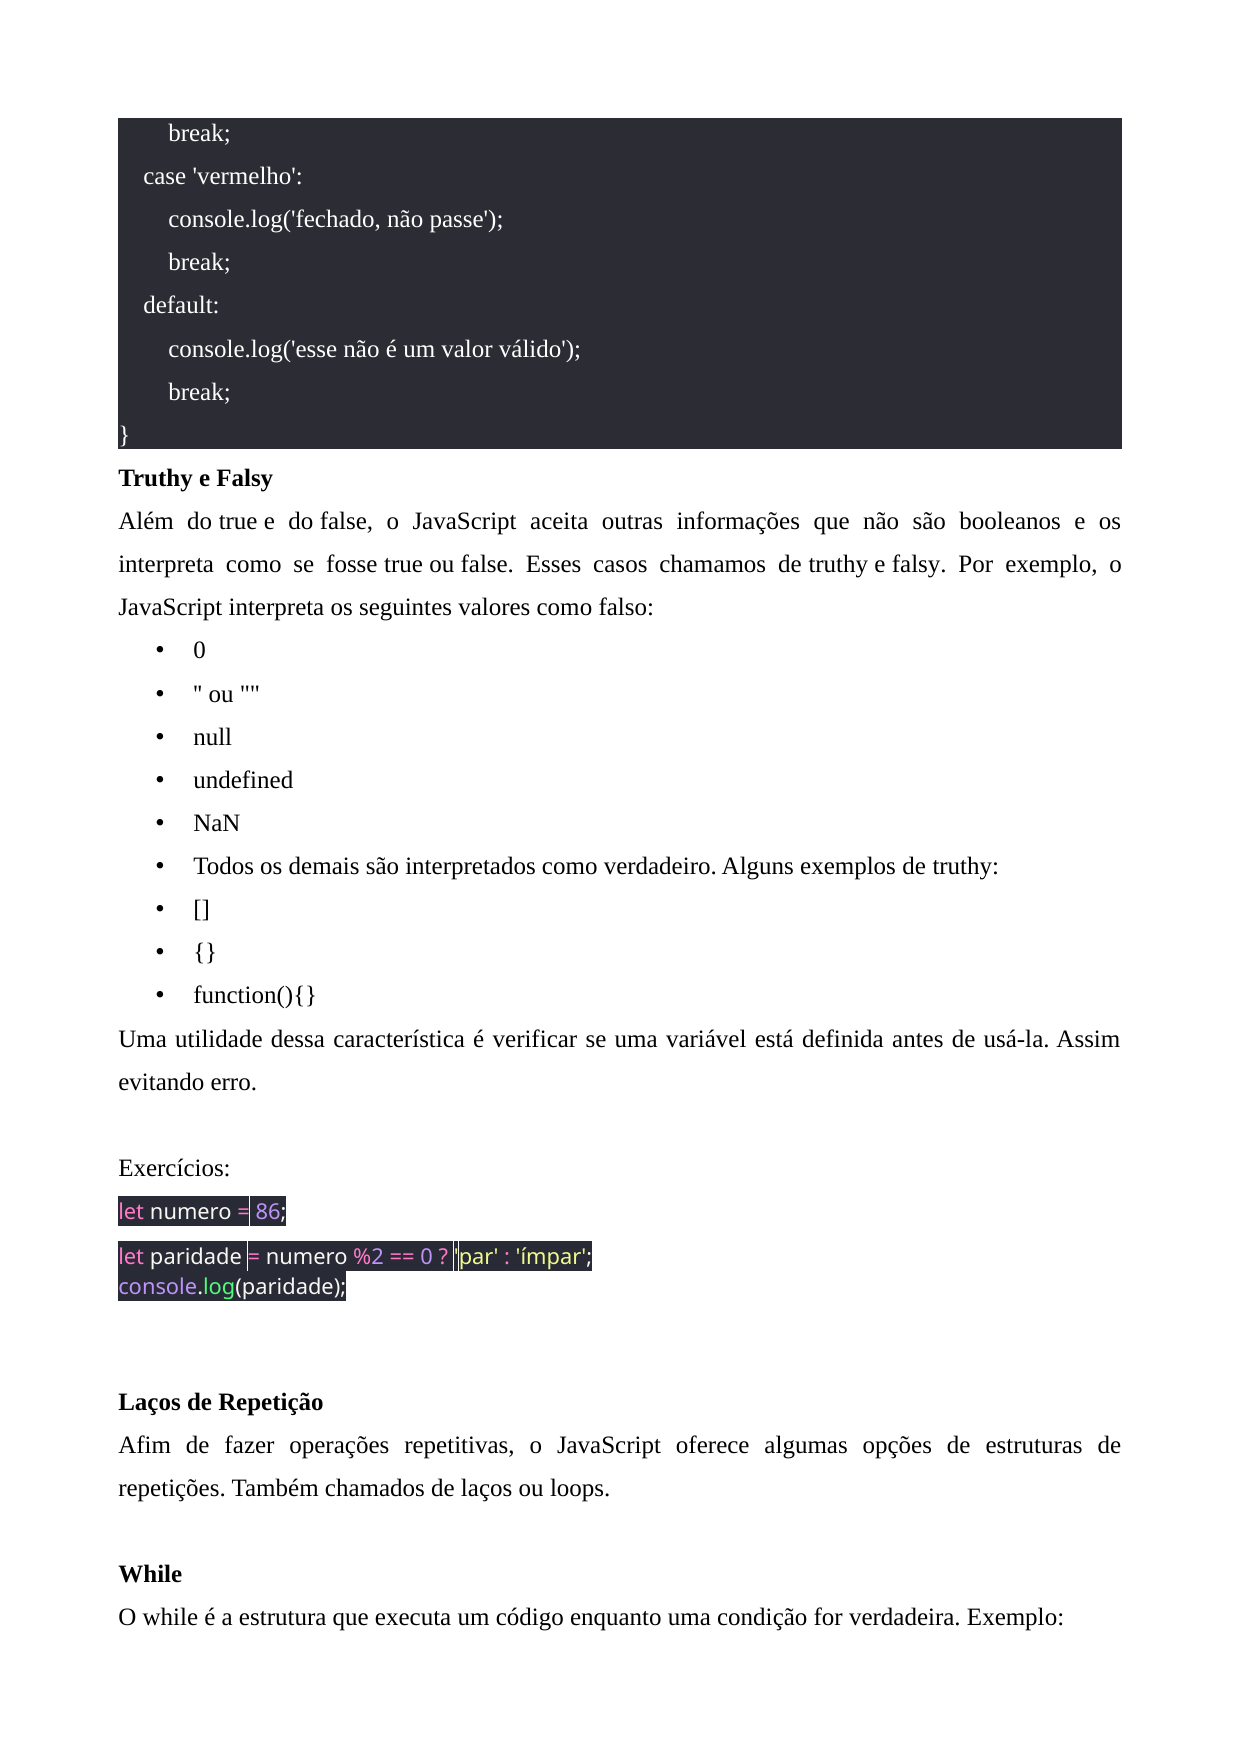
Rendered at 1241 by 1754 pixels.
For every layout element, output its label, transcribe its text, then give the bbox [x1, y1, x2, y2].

list Todos os demais são interpretados como verdadeiro. Alguns exemplos de truthy: [156, 851, 1122, 880]
list undefined [156, 765, 1122, 794]
list NaN [156, 808, 1122, 837]
text Exercícios: [118, 1153, 1122, 1182]
text case 'vermelho': [118, 161, 1122, 190]
list null [156, 722, 1122, 751]
text console.log(paridade); [118, 1271, 1122, 1301]
subtitle Truthy e Falsy [118, 463, 1122, 492]
list '' ou "" [156, 679, 1122, 707]
list 0 [156, 636, 1122, 664]
subtitle Laços de Repetição [118, 1387, 1122, 1416]
text break; [118, 247, 1122, 276]
text console.log('esse não é um valor válido'); [118, 334, 1122, 362]
list function(){} [156, 981, 1122, 1009]
list {} [156, 937, 1122, 966]
text Uma utilidade dessa característica é verificar se uma variável está definida antes de usá-la. Assim evitando erro. [118, 1024, 1122, 1096]
text break; [118, 118, 1122, 147]
text let numero = 86; [118, 1196, 1122, 1226]
text break; [118, 377, 1122, 406]
text } [118, 420, 1122, 449]
text O while é a estrutura que executa um código enquanto uma condição for verdadeira. Exemplo: [118, 1602, 1122, 1631]
text Além do true e do false, o JavaScript aceita outras informações que não são booleanos e os interpreta como se fosse true ou false. Esses casos chamamos de truthy e falsy. Por exemplo, o JavaScript interpreta os seguintes valores como falso: [118, 506, 1122, 621]
list [] [156, 894, 1122, 923]
subtitle While [118, 1559, 1122, 1588]
text Afim de fazer operações repetitivas, o JavaScript oferece algumas opções de estruturas de repetições. Também chamados de laços ou loops. [118, 1430, 1122, 1502]
text let paridade = numero %2 == 0 ? 'par' : 'ímpar'; [118, 1241, 1122, 1271]
text console.log('fechado, não passe'); [118, 204, 1122, 233]
text default: [118, 291, 1122, 319]
